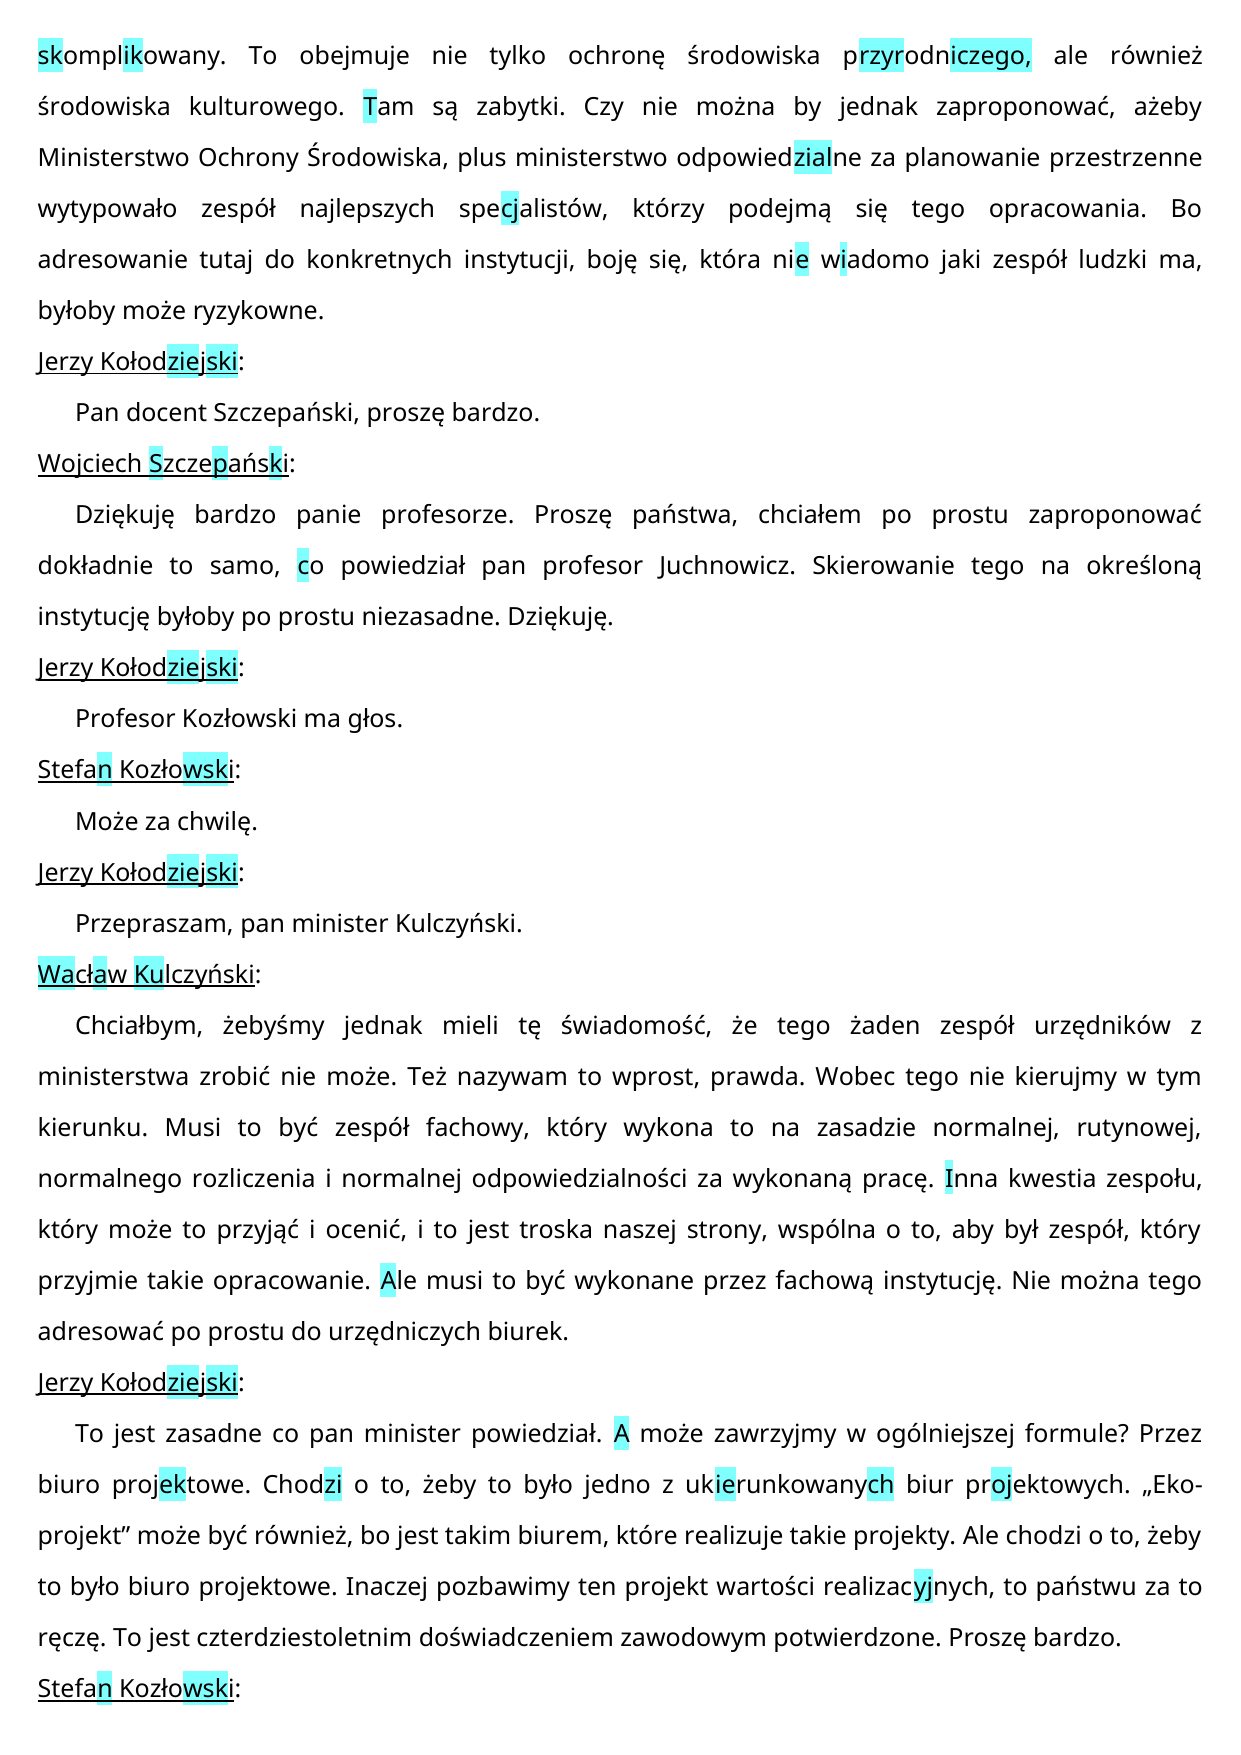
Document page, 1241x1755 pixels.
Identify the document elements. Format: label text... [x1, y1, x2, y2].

text Jerzy Kołodziejski: [37, 854, 1203, 888]
text Stefan Kozłowski: [37, 752, 1203, 786]
text Chciałbym, żebyśmy jednak mieli tę świadomość, że tego żaden zespół urzędników z ministerstwa zrobić nie może. Też nazywam to wprost, prawda. Wobec tego nie kierujmy w tym kierunku. Musi to być zespół fachowy, który wykona to na zasadzie normalnej, rutynowej, normalnego rozliczenia i normalnej odpowiedzialności za wykonaną pracę. Inna kwestia zespołu, który może to przyjąć i ocenić, i to jest troska naszej strony, wspólna o to, aby był zespół, który przyjmie takie opracowanie. Ale musi to być wykonane przez fachową instytucję. Nie można tego adresować po prostu do urzędniczych biurek. [37, 1007, 1203, 1348]
text Wacław Kulczyński: [37, 956, 1203, 990]
text To jest zasadne co pan minister powiedział. A może zawrzyjmy w ogólniejszej formule? Przez biuro projektowe. Chodzi o to, żeby to było jedno z ukierunkowanych biur projektowych. „Eko-projekt” może być również, bo jest takim biurem, które realizuje takie projekty. Ale chodzi o to, żeby to było biuro projektowe. Inaczej pozbawimy ten projekt wartości realizacyjnych, to państwu za to ręczę. To jest czterdziestoletnim doświadczeniem zawodowym potwierdzone. Proszę bardzo. [37, 1416, 1203, 1654]
text Przepraszam, pan minister Kulczyński. [37, 905, 1203, 939]
text Dziękuję bardzo panie profesorze. Proszę państwa, chciałem po prostu zaproponować dokładnie to samo, co powiedział pan profesor Juchnowicz. Skierowanie tego na określoną instytucję byłoby po prostu niezasadne. Dziękuję. [37, 497, 1203, 633]
text Może za chwilę. [37, 803, 1203, 837]
text Profesor Kozłowski ma głos. [37, 701, 1203, 735]
text skomplikowany. To obejmuje nie tylko ochronę środowiska przyrodniczego, ale również środowiska kulturowego. Tam są zabytki. Czy nie można by jednak zaproponować, ażeby Ministerstwo Ochrony Środowiska, plus ministerstwo odpowiedzialne za planowanie przestrzenne wytypowało zespół najlepszych specjalistów, którzy podejmą się tego opracowania. Bo adresowanie tutaj do konkretnych instytucji, boję się, która nie wiadomo jaki zespół ludzki ma, byłoby może ryzykowne. [37, 37, 1203, 327]
text Jerzy Kołodziejski: [37, 1364, 1203, 1399]
text Jerzy Kołodziejski: [37, 344, 1203, 378]
text Wojciech Szczepański: [37, 446, 1203, 480]
text Stefan Kozłowski: [37, 1671, 1203, 1705]
text Pan docent Szczepański, proszę bardzo. [37, 395, 1203, 429]
text Jerzy Kołodziejski: [37, 650, 1203, 684]
